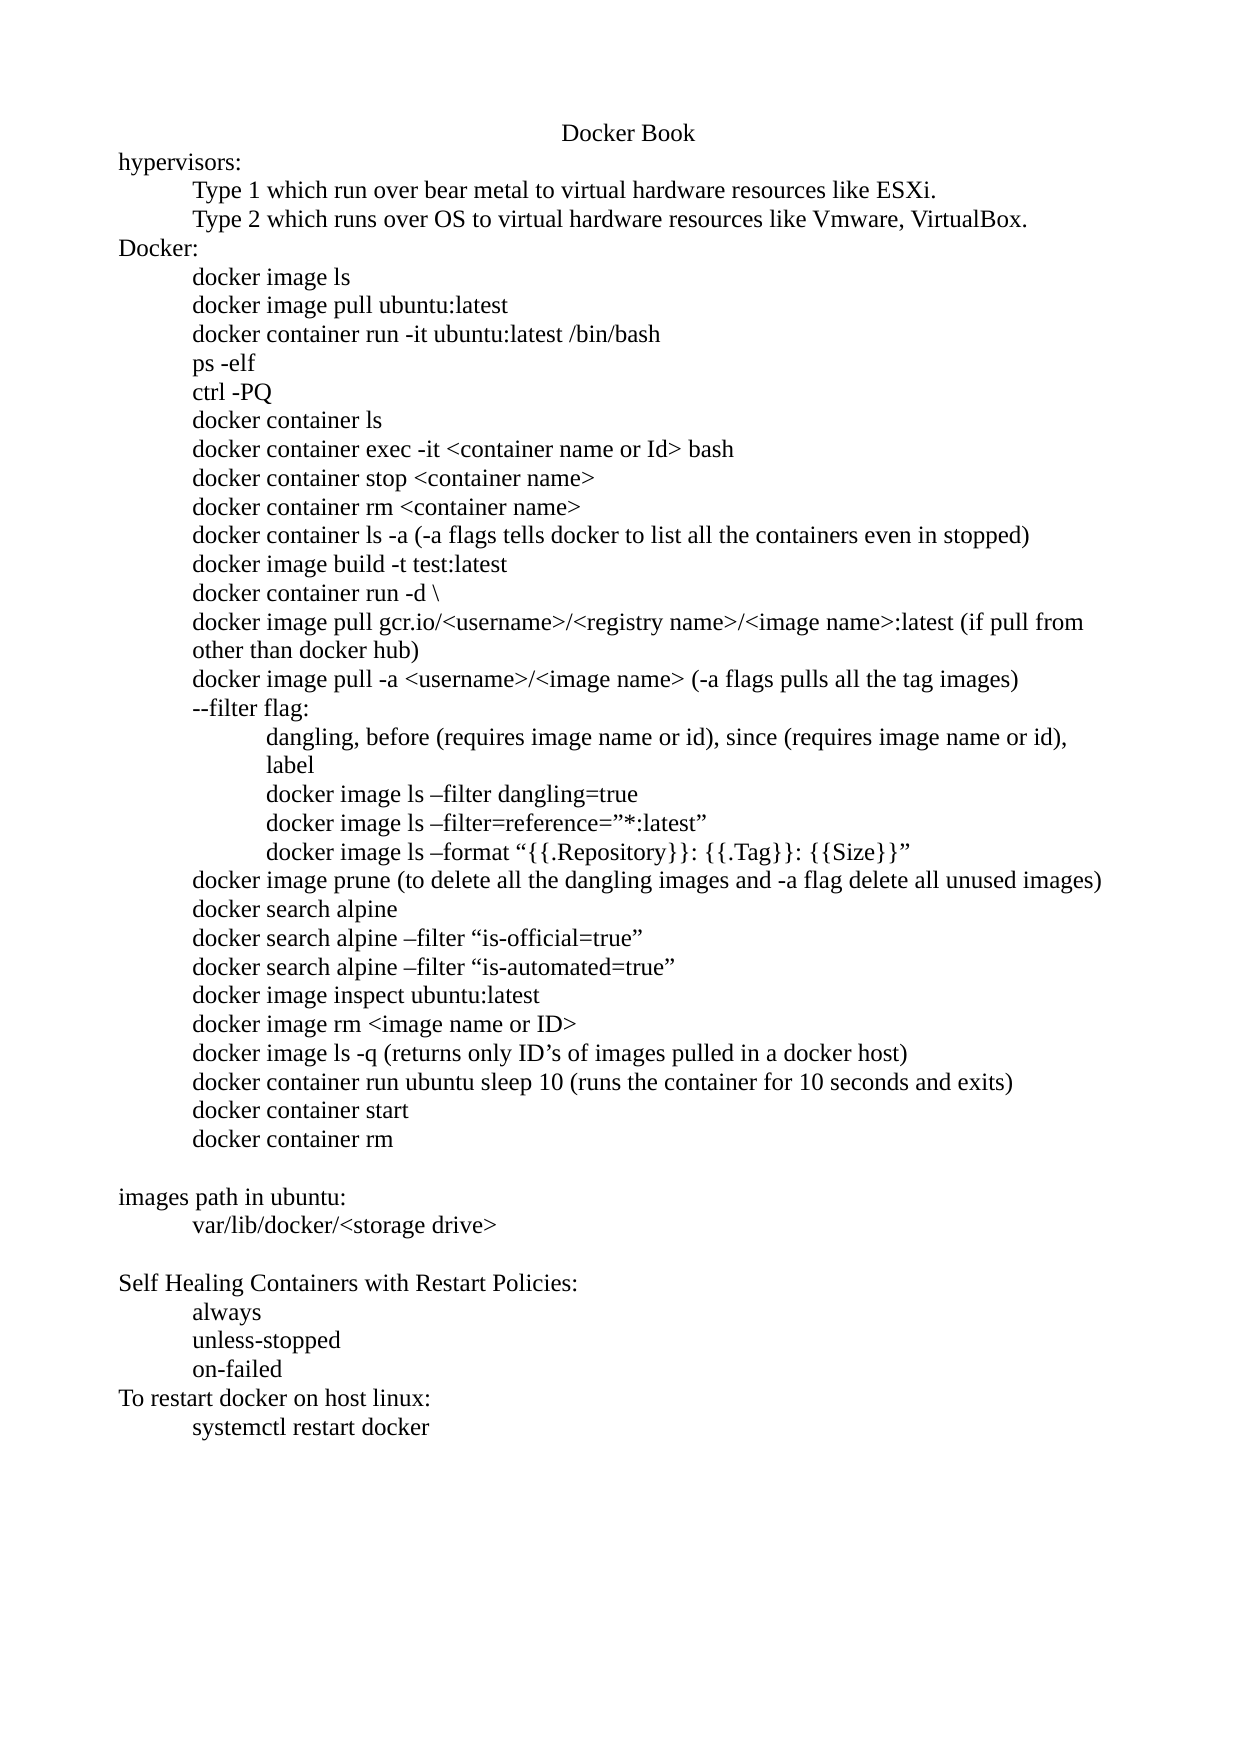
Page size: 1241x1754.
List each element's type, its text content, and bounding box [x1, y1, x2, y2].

text docker image prune (to delete all the dangling images and -a flag delete all unused images) [118, 866, 1122, 894]
text --filter flag: [118, 693, 1122, 722]
text docker container stop <container name> [118, 463, 1122, 492]
text images path in ubuntu: [118, 1182, 1122, 1211]
text unless-stopped [118, 1326, 1122, 1354]
text docker container start [118, 1096, 1122, 1124]
text docker container ls -a (-a flags tells docker to list all the containers even in stopped) [118, 521, 1122, 549]
text docker container ls [118, 406, 1122, 434]
text hypervisors: [118, 147, 1122, 176]
text docker image pull ubuntu:latest [118, 291, 1122, 319]
text docker image ls -q (returns only ID’s of images pulled in a docker host) [118, 1038, 1122, 1067]
text docker image inspect ubuntu:latest [118, 981, 1122, 1009]
text Type 1 which run over bear metal to virtual hardware resources like ESXi. [118, 176, 1122, 204]
text var/lib/docker/<storage drive> [118, 1211, 1122, 1239]
text Self Healing Containers with Restart Policies: [118, 1268, 1122, 1297]
text Type 2 which runs over OS to virtual hardware resources like Vmware, VirtualBox. [118, 204, 1122, 233]
text docker image ls –format “{{.Repository}}: {{.Tag}}: {{Size}}” [118, 837, 1122, 866]
text dangling, before (requires image name or id), since (requires image name or id), label [118, 722, 1122, 779]
text docker image ls –filter=reference=”*:latest” [118, 808, 1122, 837]
text docker search alpine –filter “is-official=true” [118, 923, 1122, 952]
text docker container exec -it <container name or Id> bash [118, 434, 1122, 463]
text docker search alpine [118, 894, 1122, 923]
text Docker Book [118, 118, 1122, 147]
text docker container run -it ubuntu:latest /bin/bash [118, 319, 1122, 348]
text always [118, 1297, 1122, 1326]
text Docker: [118, 233, 1122, 262]
text systemctl restart docker [118, 1412, 1122, 1441]
text docker image pull -a <username>/<image name> (-a flags pulls all the tag images) [118, 664, 1122, 693]
text ctrl -PQ [118, 377, 1122, 406]
text docker container rm [118, 1124, 1122, 1153]
text docker image rm <image name or ID> [118, 1009, 1122, 1038]
text docker container run -d \ [118, 578, 1122, 607]
text docker container run ubuntu sleep 10 (runs the container for 10 seconds and exits) [118, 1067, 1122, 1096]
text docker search alpine –filter “is-automated=true” [118, 952, 1122, 981]
text docker image ls –filter dangling=true [118, 779, 1122, 808]
text ps -elf [118, 348, 1122, 377]
text on-failed [118, 1354, 1122, 1383]
text docker container rm <container name> [118, 492, 1122, 521]
text docker image pull gcr.io/<username>/<registry name>/<image name>:latest (if pull from other than docker hub) [118, 607, 1122, 664]
text docker image ls [118, 262, 1122, 291]
text docker image build -t test:latest [118, 549, 1122, 578]
text To restart docker on host linux: [118, 1383, 1122, 1412]
